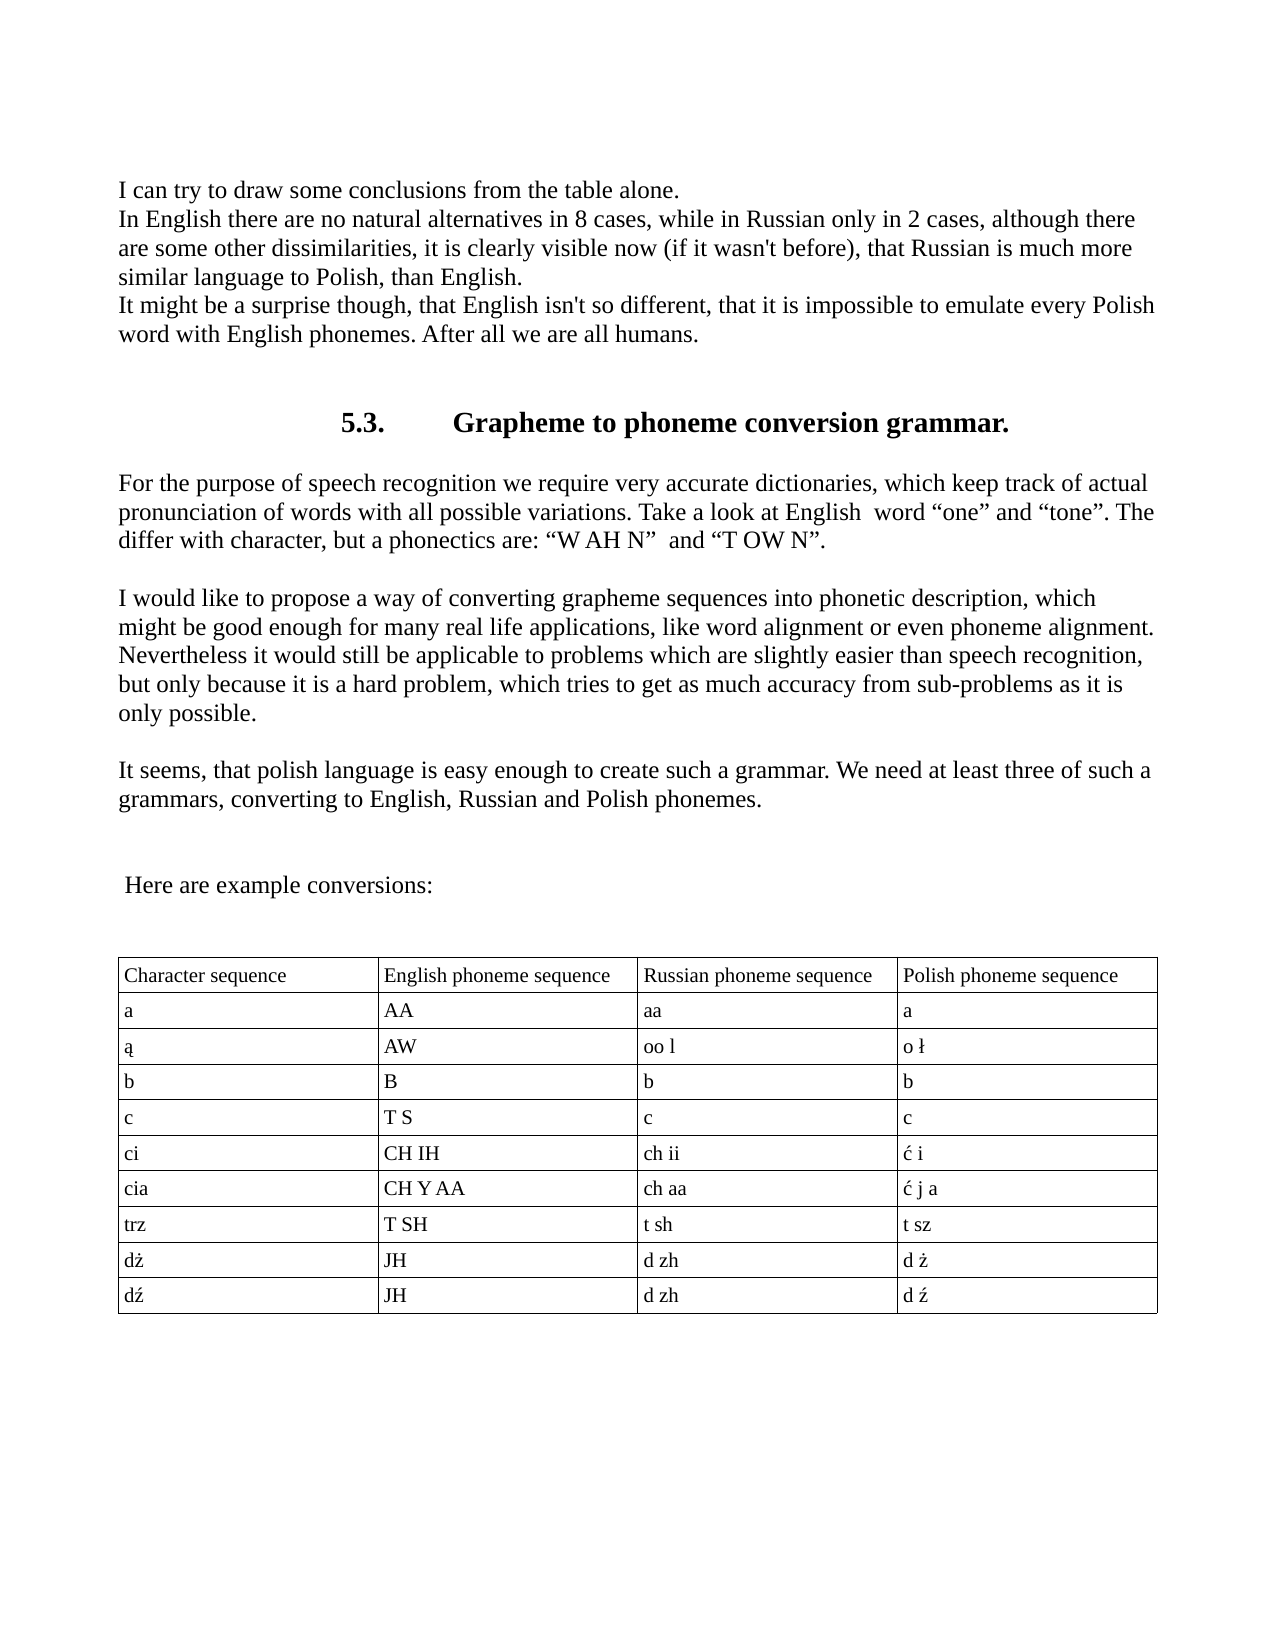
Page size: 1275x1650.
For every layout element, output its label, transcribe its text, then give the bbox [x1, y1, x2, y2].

table_cell JH [379, 1278, 637, 1313]
table_cell aa [638, 993, 897, 1028]
text In English there are no natural alternatives in 8 cases, while in Russian only in 2 cases, although there are some other dissimilarities, it is clearly visible now (if it wasn't before), that Russian is much more similar language to Polish, than English. [118, 204, 1157, 291]
list Grapheme to phoneme conversion grammar. [193, 406, 1157, 439]
table_header Russian phoneme sequence [638, 958, 897, 992]
table_cell b [638, 1065, 897, 1099]
table_cell d zh [638, 1278, 897, 1313]
table_cell ci [119, 1136, 378, 1170]
text It seems, that polish language is easy enough to create such a grammar. We need at least three of such a grammars, converting to English, Russian and Polish phonemes. [118, 755, 1157, 813]
table_cell AW [379, 1029, 637, 1063]
table_cell d ź [898, 1278, 1157, 1313]
table_cell ć j a [898, 1171, 1157, 1206]
table_cell AA [379, 993, 637, 1028]
table_cell a [898, 993, 1157, 1028]
text Nevertheless it would still be applicable to problems which are slightly easier than speech recognition, but only because it is a hard problem, which tries to get as much accuracy from sub-problems as it is only possible. [118, 640, 1157, 727]
table_cell dź [119, 1278, 378, 1313]
table_header English phoneme sequence [379, 958, 637, 992]
table_cell a [119, 993, 378, 1028]
text It might be a surprise though, that English isn't so different, that it is impossible to emulate every Polish word with English phonemes. After all we are all humans. [118, 291, 1157, 348]
table_cell B [379, 1065, 637, 1099]
table_cell CH Y AA [379, 1171, 637, 1206]
text For the purpose of speech recognition we require very accurate dictionaries, which keep track of actual pronunciation of words with all possible variations. Take a look at English word “one” and “tone”. The differ with character, but a phonectics are: “W AH N” and “T OW N”. [118, 468, 1157, 554]
table_cell CH IH [379, 1136, 637, 1170]
table_cell dż [119, 1243, 378, 1277]
table_cell T S [379, 1100, 637, 1135]
table_cell ch aa [638, 1171, 897, 1206]
table_cell t sz [898, 1207, 1157, 1242]
table_cell b [898, 1065, 1157, 1099]
text I would like to propose a way of converting grapheme sequences into phonetic description, which might be good enough for many real life applications, like word alignment or even phoneme alignment. [118, 583, 1157, 640]
table_cell ch ii [638, 1136, 897, 1170]
table_cell t sh [638, 1207, 897, 1242]
table_cell cia [119, 1171, 378, 1206]
table_header Character sequence [119, 958, 378, 992]
table_cell o ł [898, 1029, 1157, 1063]
text I can try to draw some conclusions from the table alone. [118, 176, 1157, 204]
table_cell c [898, 1100, 1157, 1135]
table_cell JH [379, 1243, 637, 1277]
text Here are example conversions: [118, 870, 1157, 899]
table_cell ć i [898, 1136, 1157, 1170]
table_header Polish phoneme sequence [898, 958, 1157, 992]
table_cell ą [119, 1029, 378, 1063]
table_cell d zh [638, 1243, 897, 1277]
table_cell d ż [898, 1243, 1157, 1277]
table_cell b [119, 1065, 378, 1099]
table_cell T SH [379, 1207, 637, 1242]
table_cell c [119, 1100, 378, 1135]
table_cell oo l [638, 1029, 897, 1063]
table_cell trz [119, 1207, 378, 1242]
table_cell c [638, 1100, 897, 1135]
